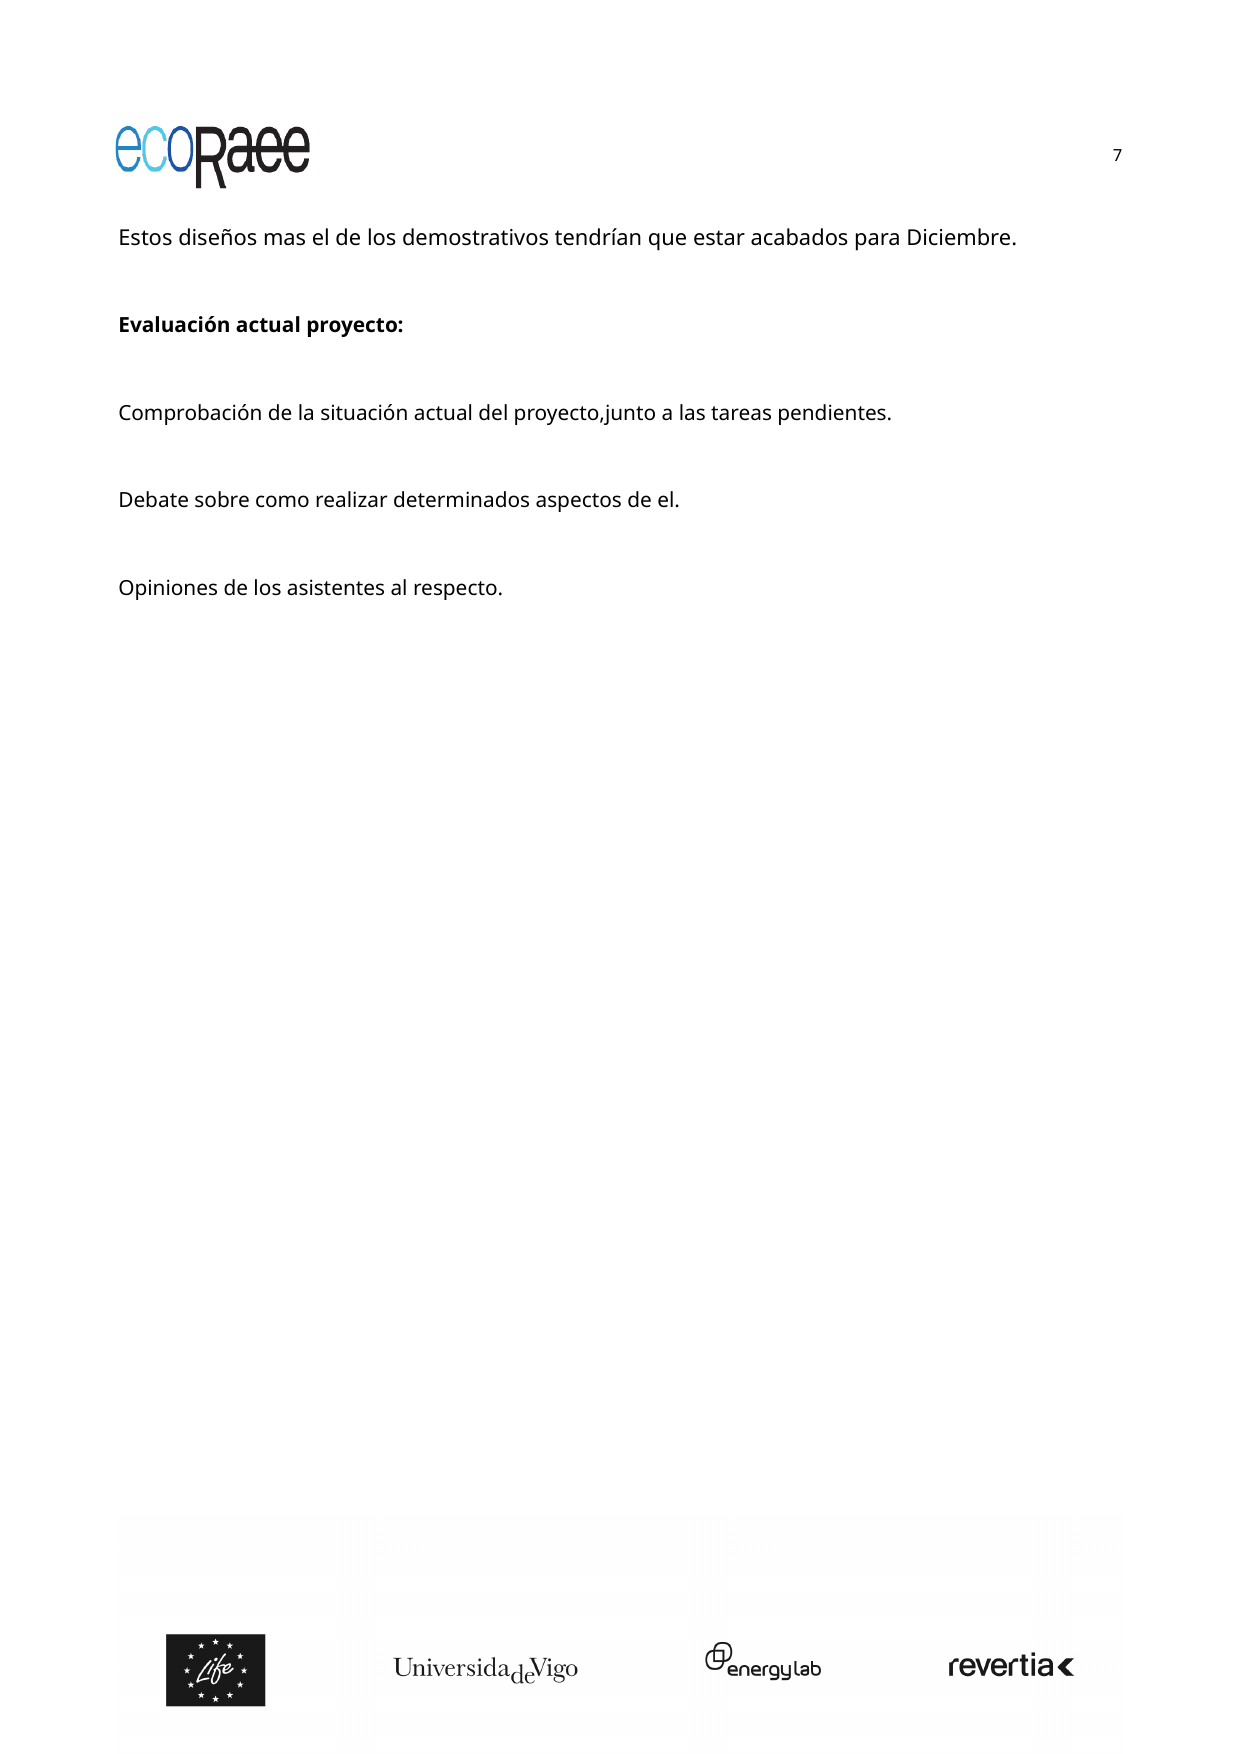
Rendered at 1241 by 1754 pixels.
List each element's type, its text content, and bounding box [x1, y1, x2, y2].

text Evaluación actual proyecto: [118, 310, 1122, 339]
picture [118, 1514, 1123, 1754]
text Debate sobre como realizar determinados aspectos de el. [118, 485, 1122, 514]
text Estos diseños mas el de los demostrativos tendrían que estar acabados para Diciembre. [118, 221, 1122, 251]
text Opiniones de los asistentes al respecto. [118, 573, 1122, 601]
picture [114, 124, 311, 190]
text Comprobación de la situación actual del proyecto,junto a las tareas pendientes. [118, 398, 1122, 426]
